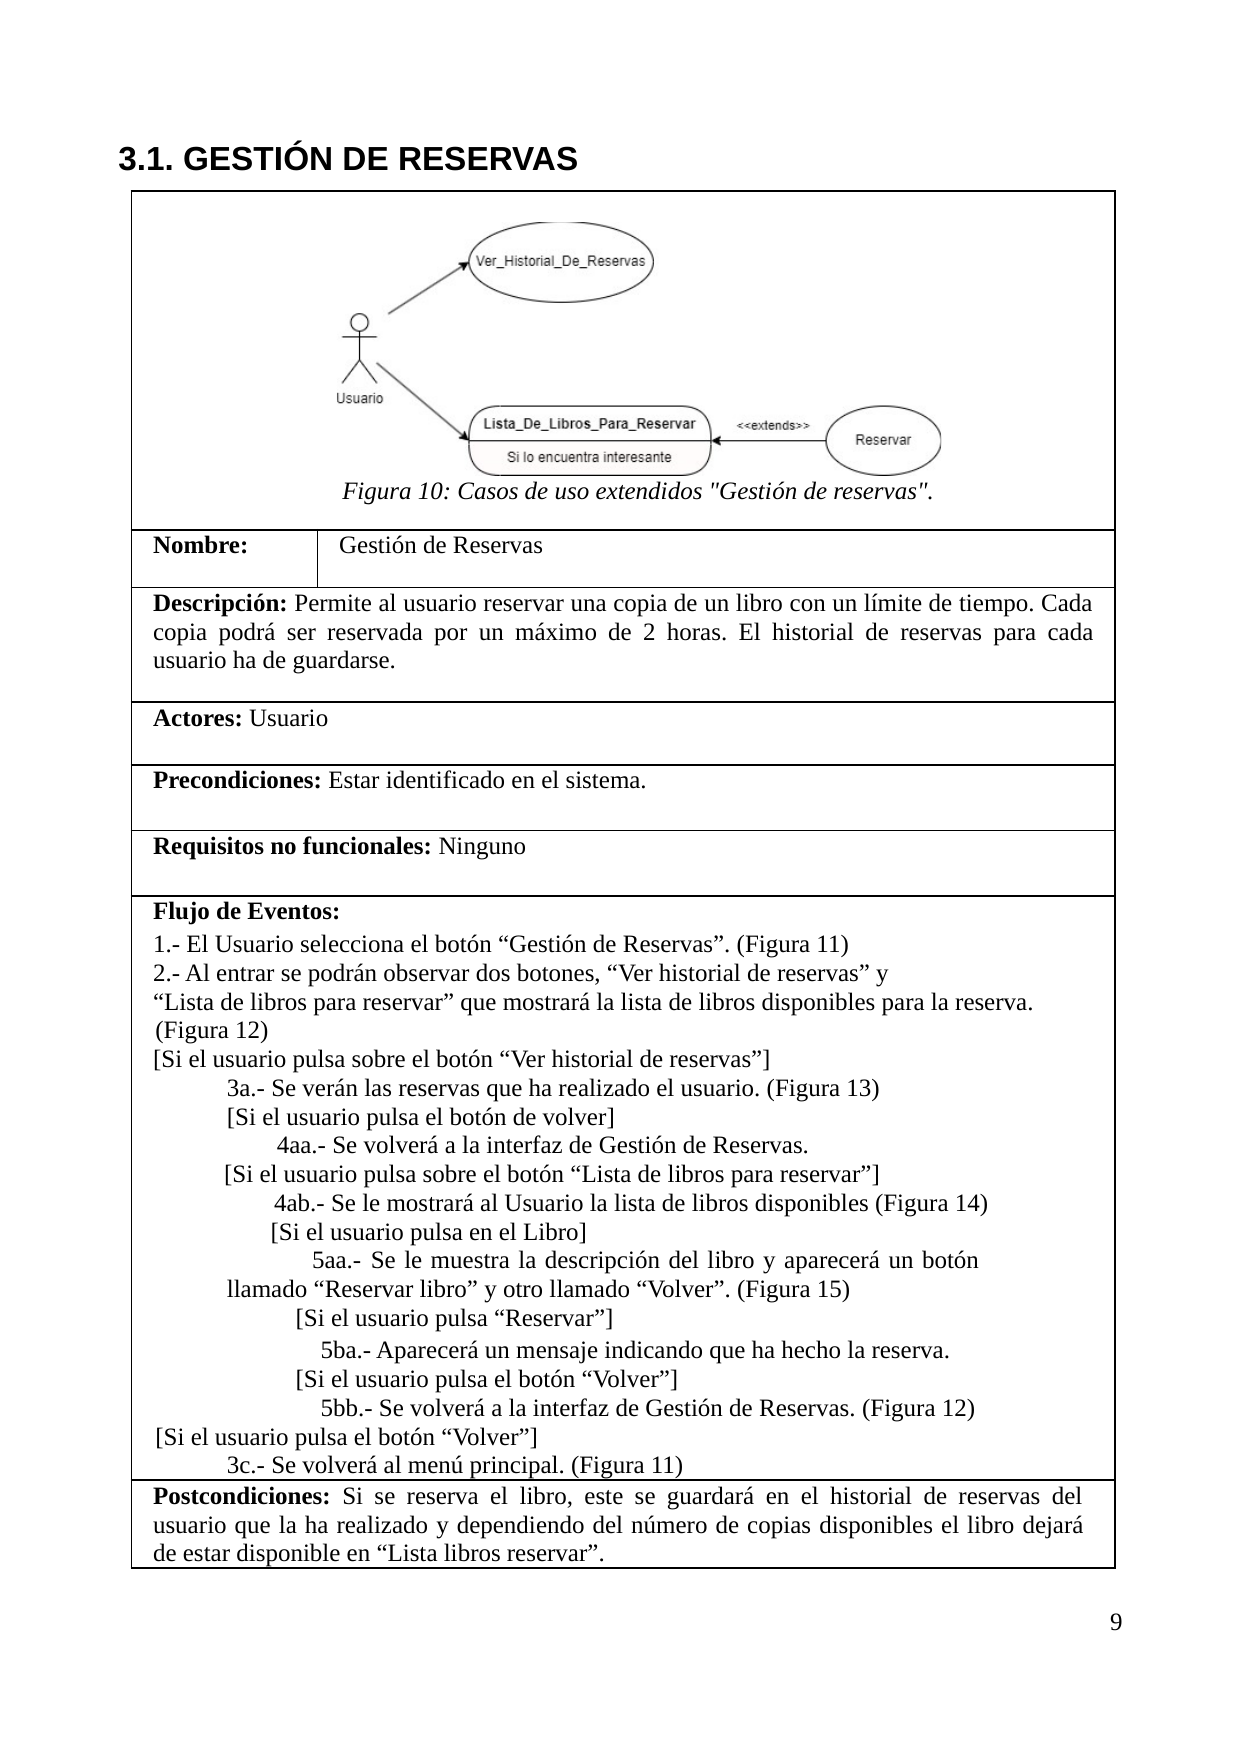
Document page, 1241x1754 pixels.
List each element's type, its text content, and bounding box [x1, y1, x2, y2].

table_cell Requisitos no funcionales: Ninguno [132, 831, 1114, 895]
table_cell Descripción: Permite al usuario reservar una copia de un libro con un límite de tiempo. Cada copia podrá ser reservada por un máximo de 2 horas. El historial de reservas para cada usuario ha de guardarse. [132, 588, 1114, 701]
subtitle 3.1. GESTIÓN DE RESERVAS [118, 139, 1122, 177]
table_header [132, 192, 1114, 529]
table_cell Gestión de Reservas [318, 531, 1114, 586]
table_cell Postcondiciones: Si se reserva el libro, este se guardará en el historial de reservas del usuario que la ha realizado y dependiendo del número de copias disponibles el libro dejará de estar disponible en “Lista libros reservar”. [132, 1481, 1114, 1567]
table_cell Actores: Usuario [132, 703, 1114, 764]
table_cell Nombre: [132, 531, 317, 586]
table_cell Precondiciones: Estar identificado en el sistema. [132, 766, 1114, 829]
table_cell Flujo de Eventos: 1.- El Usuario selecciona el botón “Gestión de Reservas”. (Figura 11) 2.- Al entrar se podrán observar dos botones, “Ver historial de reservas” y “Lista de libros para reservar” que mostrará la lista de libros disponibles para la reserva. (Figura 12) [Si el usuario pulsa sobre el botón “Ver historial de reservas”] 3a.- Se verán las reservas que ha realizado el usuario. (Figura 13) [Si el usuario pulsa el botón de volver] 4aa.- Se volverá a la interfaz de Gestión de Reservas. [Si el usuario pulsa sobre el botón “Lista de libros para reservar”] 4ab.- Se le mostrará al Usuario la lista de libros disponibles (Figura 14) [Si el usuario pulsa en el Libro] 5aa.- Se le muestra la descripción del libro y aparecerá un botón llamado “Reservar libro” y otro llamado “Volver”. (Figura 15) [Si el usuario pulsa “Reservar”] 5ba.- Aparecerá un mensaje indicando que ha hecho la reserva. [Si el usuario pulsa el botón “Volver”] 5bb.- Se volverá a la interfaz de Gestión de Reservas. (Figura 12) [Si el usuario pulsa el botón “Volver”] 3c.- Se volverá al menú principal. (Figura 11) [132, 897, 1114, 1479]
picture [336, 222, 942, 476]
